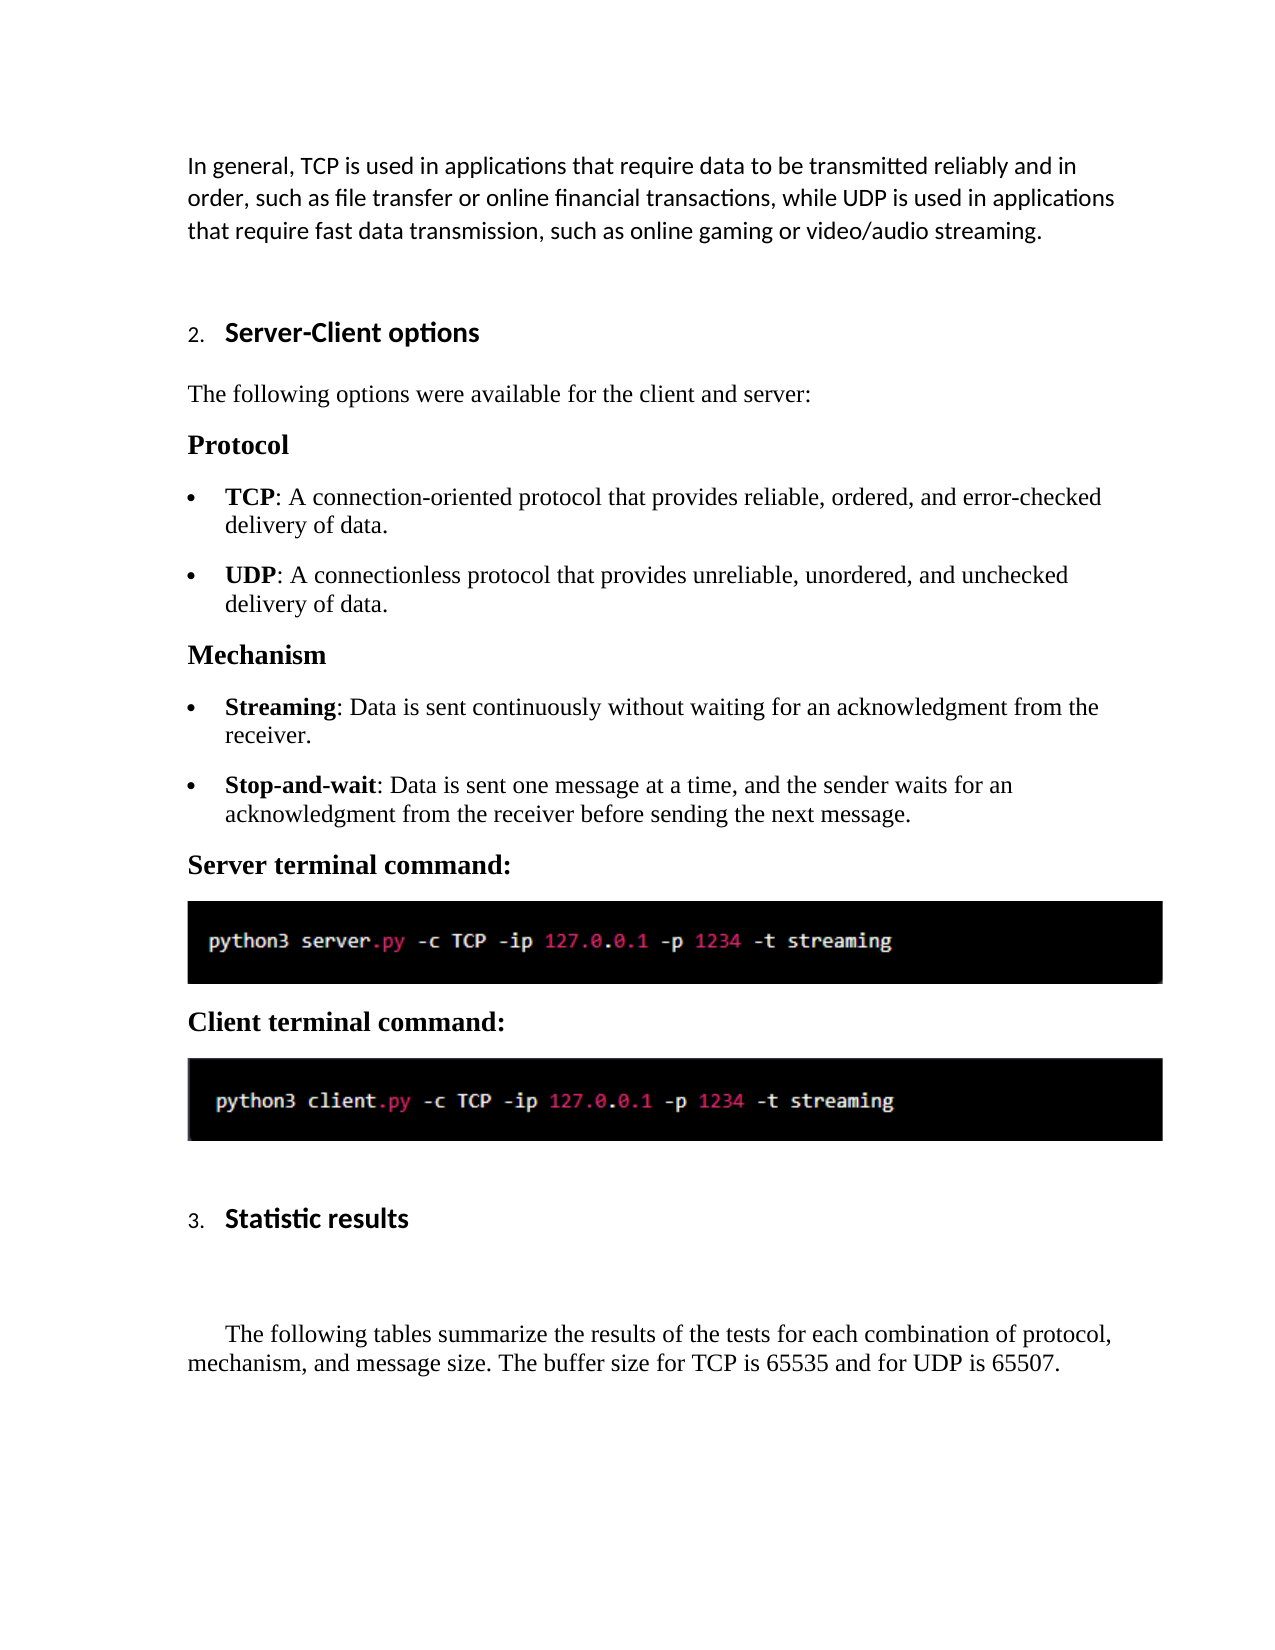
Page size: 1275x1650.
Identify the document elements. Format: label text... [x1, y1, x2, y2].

subtitle Protocol [150, 428, 1125, 461]
list TCP: A connection-oriented protocol that provides reliable, ordered, and error-checked delivery of data. [187, 482, 1125, 539]
list Stop-and-wait: Data is sent one message at a time, and the sender waits for an acknowledgment from the receiver before sending the next message. [187, 770, 1125, 827]
list Server-Client options [187, 314, 1125, 349]
list UDP: A connectionless protocol that provides unreliable, unordered, and unchecked delivery of data. [187, 560, 1125, 617]
text The following options were available for the client and server: [150, 379, 1125, 408]
subtitle Mechanism [150, 638, 1125, 671]
subtitle Server terminal command: [150, 848, 1125, 881]
text The following tables summarize the results of the tests for each combination of protocol, mechanism, and message size. The buffer size for TCP is 65535 and for UDP is 65507. [187, 1319, 1125, 1377]
list Statistic results [187, 1200, 1125, 1235]
list Streaming: Data is sent continuously without waiting for an acknowledgment from the receiver. [187, 692, 1125, 749]
subtitle Client terminal command: [150, 1005, 1125, 1037]
text In general, TCP is used in applications that require data to be transmitted reliably and in order, such as file transfer or online financial transactions, while UDP is used in applications that require fast data transmission, such as online gaming or video/audio streaming. [187, 150, 1125, 246]
